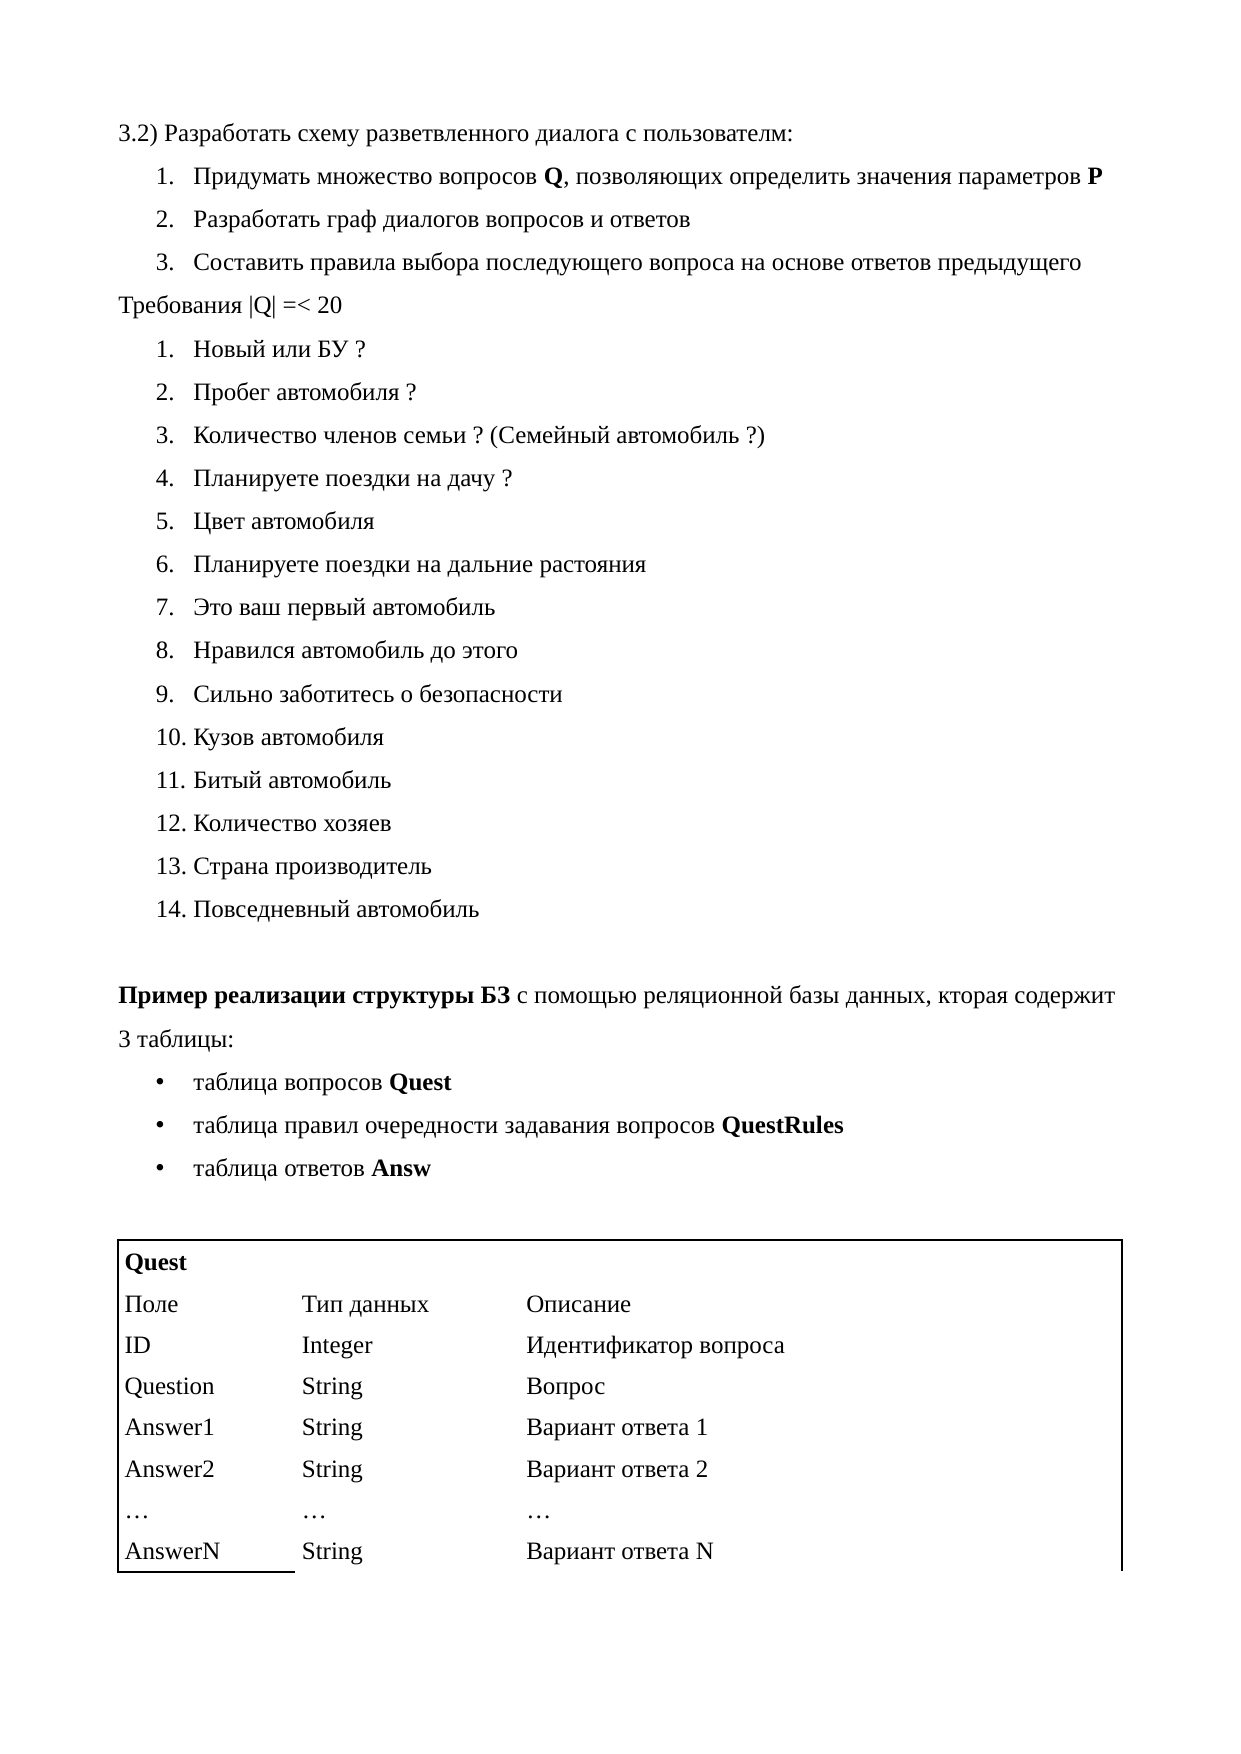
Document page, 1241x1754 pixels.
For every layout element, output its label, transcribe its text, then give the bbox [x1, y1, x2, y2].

list Новый или БУ ? [156, 334, 1122, 362]
list Цвет автомобиля [156, 506, 1122, 535]
table_cell Тип данных [295, 1283, 520, 1324]
list Количество членов семьи ? (Семейный автомобиль ?) [156, 420, 1122, 449]
list таблица вопросов Quest [156, 1067, 1122, 1096]
table_cell … [295, 1489, 520, 1530]
text Требования |Q| =< 20 [118, 291, 1122, 319]
list Составить правила выбора последующего вопроса на основе ответов предыдущего [156, 247, 1122, 276]
list Придумать множество вопросов Q, позволяющих определить значения параметров P [156, 161, 1122, 190]
list Разработать граф диалогов вопросов и ответов [156, 204, 1122, 233]
table_cell String [295, 1530, 520, 1571]
table_cell … [520, 1489, 1121, 1530]
table_cell String [295, 1448, 520, 1489]
table_cell Вариант ответа 2 [520, 1448, 1121, 1489]
list Повседневный автомобиль [156, 894, 1122, 923]
table_cell ID [119, 1324, 295, 1365]
text Пример реализации структуры БЗ с помощью реляционной базы данных, кторая содержит 3 таблицы: [118, 981, 1122, 1052]
list таблица ответов Answ [156, 1153, 1122, 1182]
list Пробег автомобиля ? [156, 377, 1122, 406]
table_cell Вариант ответа 1 [520, 1406, 1121, 1447]
list таблица правил очередности задавания вопросов QuestRules [156, 1110, 1122, 1139]
list Планируете поездки на дачу ? [156, 463, 1122, 492]
table_cell String [295, 1406, 520, 1447]
table_cell String [295, 1365, 520, 1406]
table_cell Вопрос [520, 1365, 1121, 1406]
list Количество хозяев [156, 808, 1122, 837]
table_cell Описание [520, 1283, 1121, 1324]
list Сильно заботитесь о безопасности [156, 679, 1122, 707]
list Кузов автомобиля [156, 722, 1122, 751]
table_cell Question [119, 1365, 295, 1406]
table_cell Answer1 [119, 1406, 295, 1447]
table_cell Integer [295, 1324, 520, 1365]
list Страна производитель [156, 851, 1122, 880]
text 3.2) Разработать схему разветвленного диалога с пользователм: [118, 118, 1122, 147]
table_cell Поле [119, 1283, 295, 1324]
table_cell Идентификатор вопроса [520, 1324, 1121, 1365]
table_cell Answer2 [119, 1448, 295, 1489]
table_cell … [119, 1489, 295, 1530]
list Планируете поездки на дальние растояния [156, 549, 1122, 578]
list Нравился автомобиль до этого [156, 636, 1122, 664]
list Битый автомобиль [156, 765, 1122, 794]
list Это ваш первый автомобиль [156, 592, 1122, 621]
table_cell AnswerN [119, 1530, 295, 1571]
table_header Quest [119, 1241, 1121, 1282]
table_cell Вариант ответа N [520, 1530, 1121, 1571]
